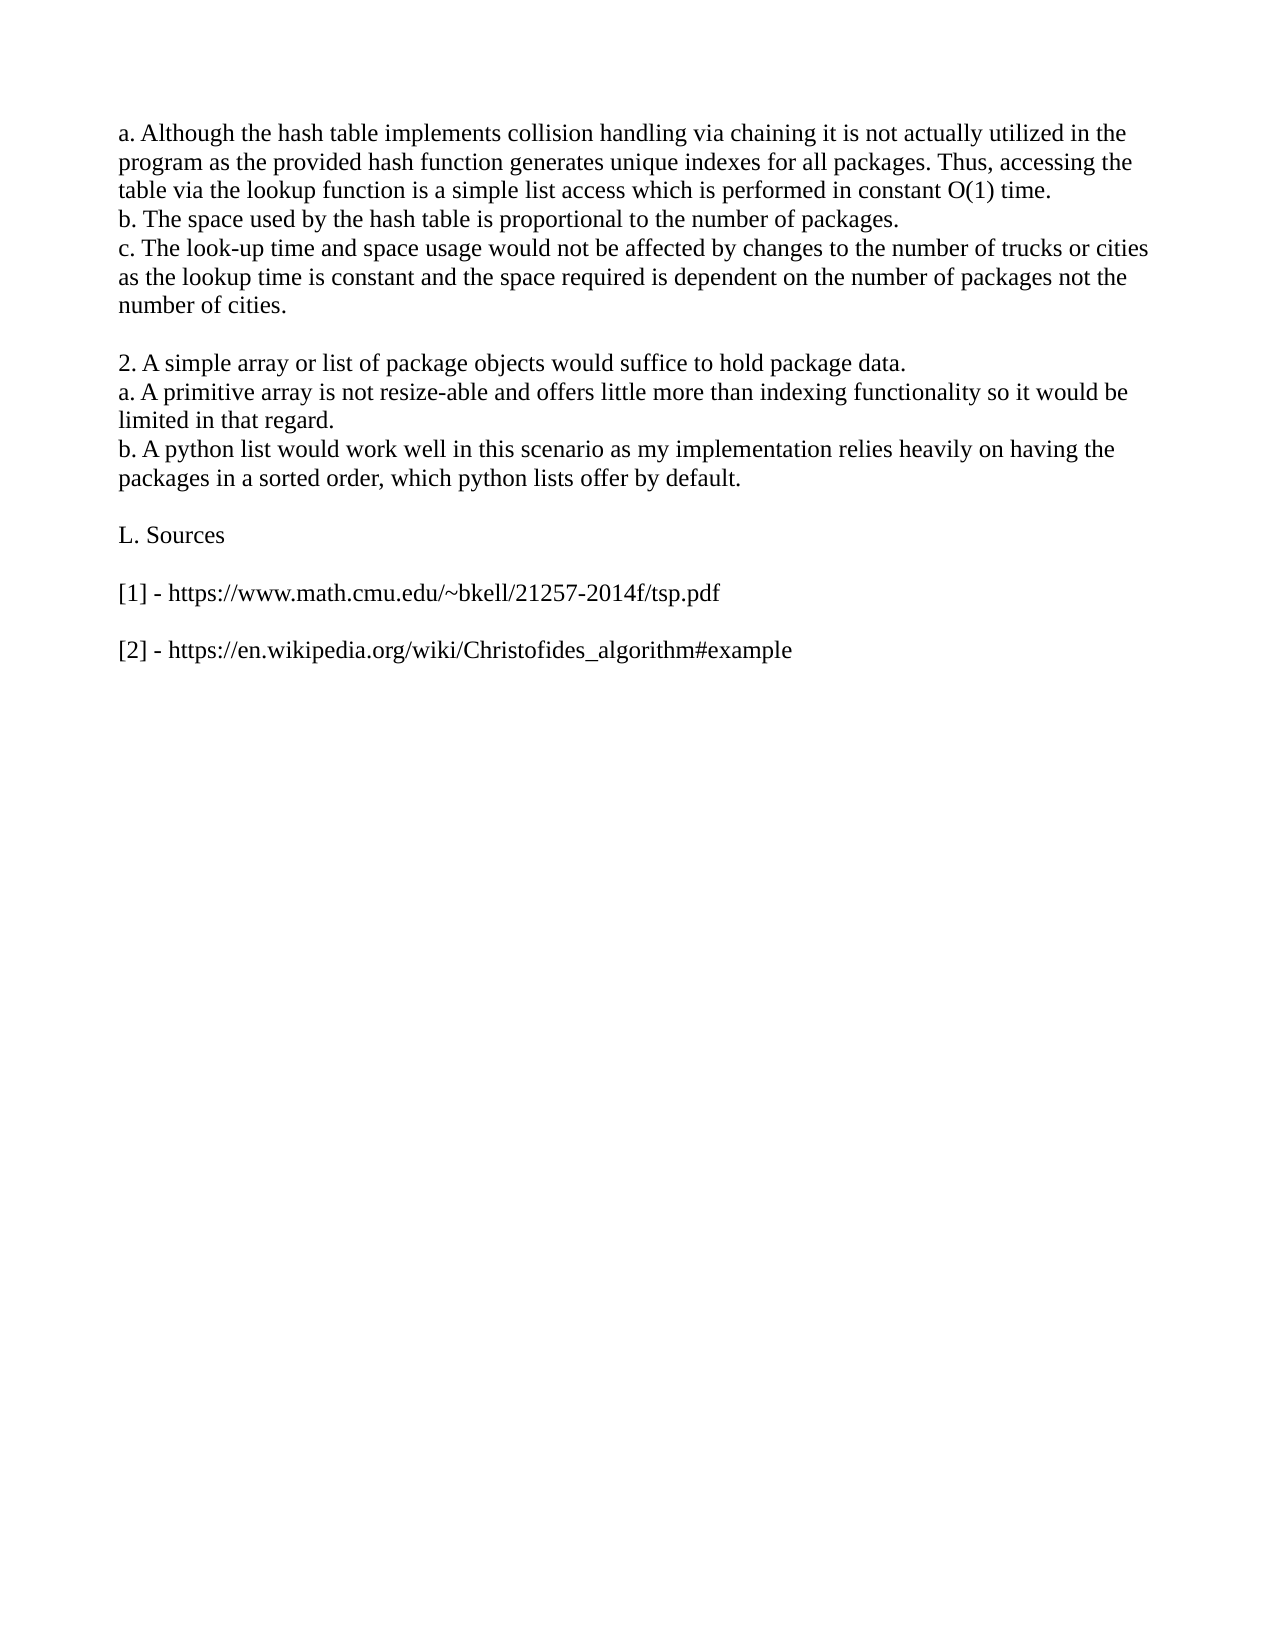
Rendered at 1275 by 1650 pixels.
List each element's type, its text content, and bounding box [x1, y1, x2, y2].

text [2] - https://en.wikipedia.org/wiki/Christofides_algorithm#example [118, 636, 1157, 664]
text L. Sources [118, 521, 1157, 549]
text c. The look-up time and space usage would not be affected by changes to the number of trucks or cities as the lookup time is constant and the space required is dependent on the number of packages not the number of cities. [118, 233, 1157, 319]
text a. A primitive array is not resize-able and offers little more than indexing functionality so it would be limited in that regard. [118, 377, 1157, 434]
text 2. A simple array or list of package objects would suffice to hold package data. [118, 348, 1157, 377]
text b. A python list would work well in this scenario as my implementation relies heavily on having the packages in a sorted order, which python lists offer by default. [118, 434, 1157, 492]
text b. The space used by the hash table is proportional to the number of packages. [118, 204, 1157, 233]
text a. Although the hash table implements collision handling via chaining it is not actually utilized in the program as the provided hash function generates unique indexes for all packages. Thus, accessing the table via the lookup function is a simple list access which is performed in constant O(1) time. [118, 118, 1157, 204]
text [1] - https://www.math.cmu.edu/~bkell/21257-2014f/tsp.pdf [118, 578, 1157, 607]
